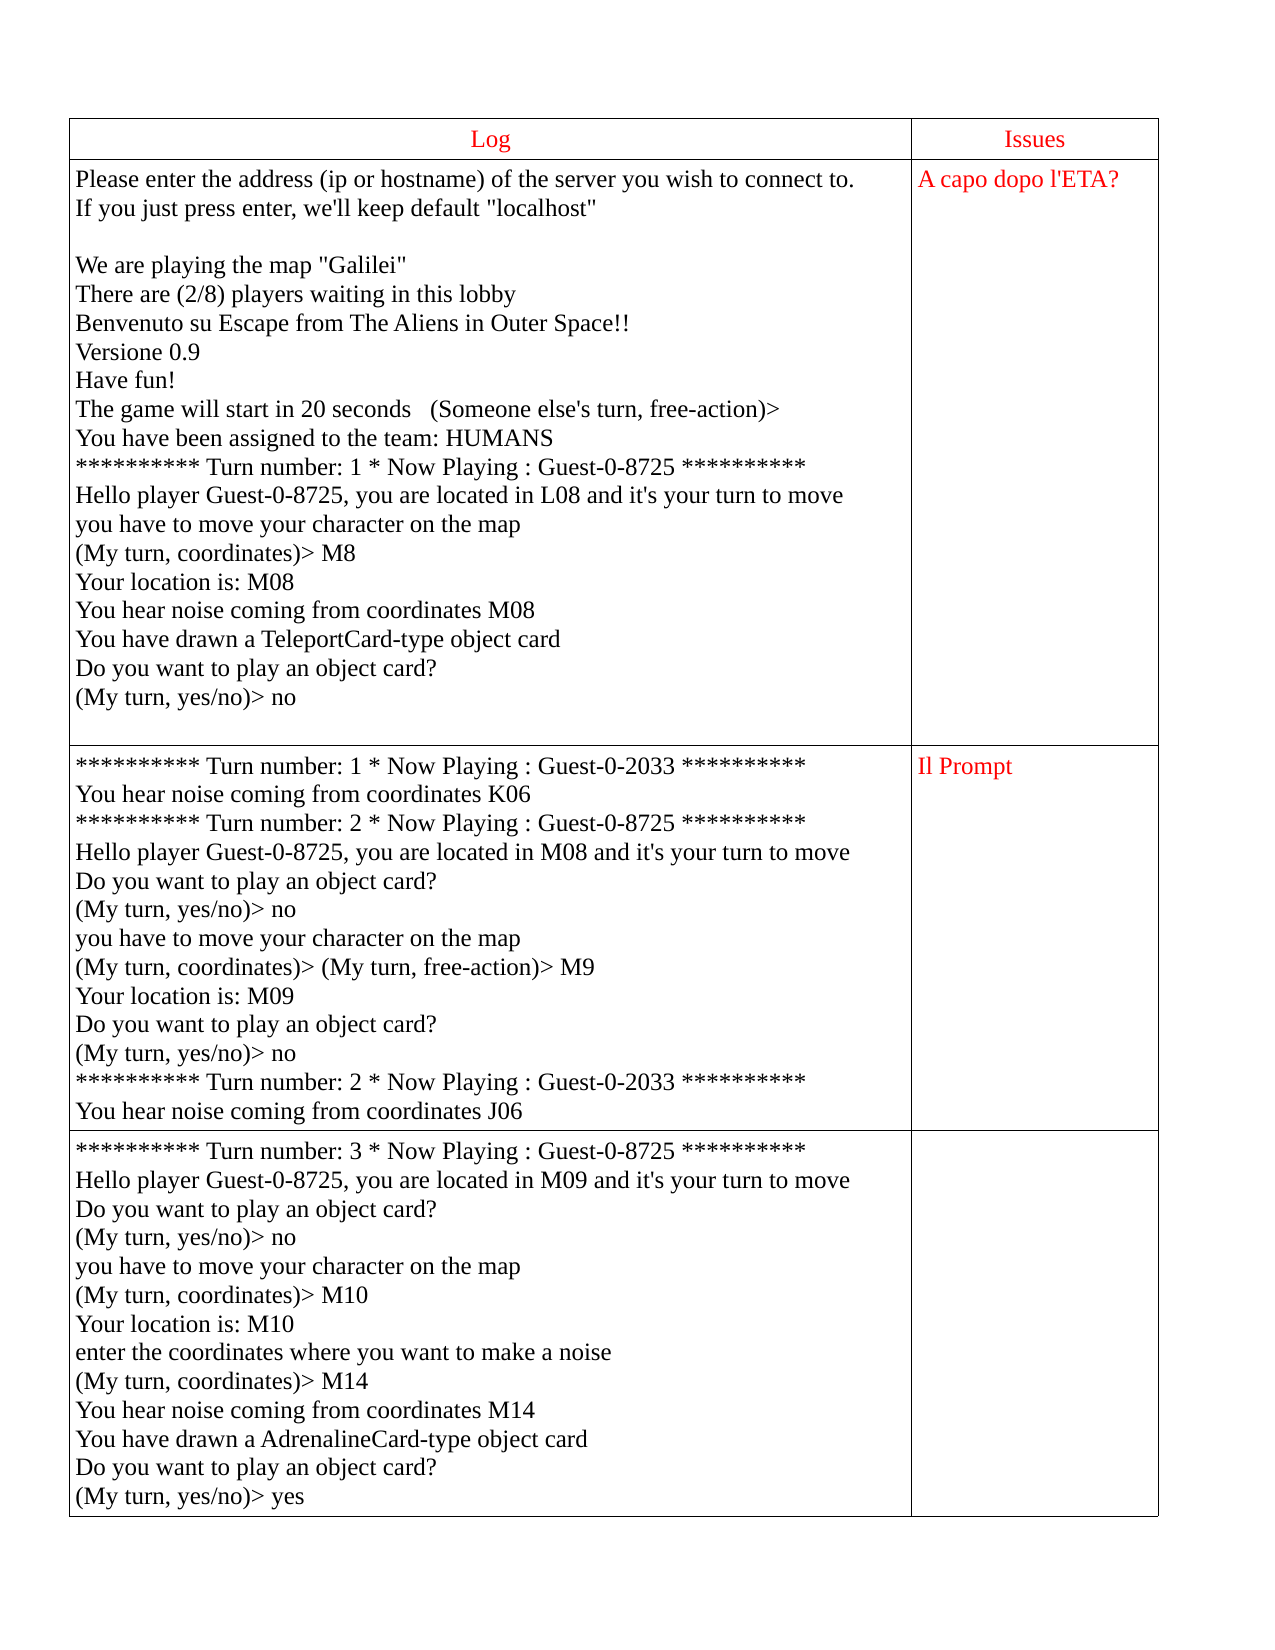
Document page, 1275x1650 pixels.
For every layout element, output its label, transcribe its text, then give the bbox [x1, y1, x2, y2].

table_header Issues [912, 119, 1158, 158]
table_cell [912, 1131, 1158, 1516]
table_header Log [70, 119, 911, 158]
table_cell A capo dopo l'ETA? [912, 160, 1158, 745]
table_cell Please enter the address (ip or hostname) of the server you wish to connect to. If you just press enter, we'll keep default "localhost" We are playing the map "Galilei" There are (2/8) players waiting in this lobby Benvenuto su Escape from The Aliens in Outer Space!! Versione 0.9 Have fun! The game will start in 20 seconds (Someone else's turn, free-action)> You have been assigned to the team: HUMANS ********** Turn number: 1 * Now Playing : Guest-0-8725 ********** Hello player Guest-0-8725, you are located in L08 and it's your turn to move you have to move your character on the map (My turn, coordinates)> M8 Your location is: M08 You hear noise coming from coordinates M08 You have drawn a TeleportCard-type object card Do you want to play an object card? (My turn, yes/no)> no [70, 160, 911, 745]
table_cell ********** Turn number: 3 * Now Playing : Guest-0-8725 ********** Hello player Guest-0-8725, you are located in M09 and it's your turn to move Do you want to play an object card? (My turn, yes/no)> no you have to move your character on the map (My turn, coordinates)> M10 Your location is: M10 enter the coordinates where you want to make a noise (My turn, coordinates)> M14 You hear noise coming from coordinates M14 You have drawn a AdrenalineCard-type object card Do you want to play an object card? (My turn, yes/no)> yes [70, 1131, 911, 1516]
table_cell Il Prompt [912, 746, 1158, 1130]
table_cell ********** Turn number: 1 * Now Playing : Guest-0-2033 ********** You hear noise coming from coordinates K06 ********** Turn number: 2 * Now Playing : Guest-0-8725 ********** Hello player Guest-0-8725, you are located in M08 and it's your turn to move Do you want to play an object card? (My turn, yes/no)> no you have to move your character on the map (My turn, coordinates)> (My turn, free-action)> M9 Your location is: M09 Do you want to play an object card? (My turn, yes/no)> no ********** Turn number: 2 * Now Playing : Guest-0-2033 ********** You hear noise coming from coordinates J06 [70, 746, 911, 1130]
